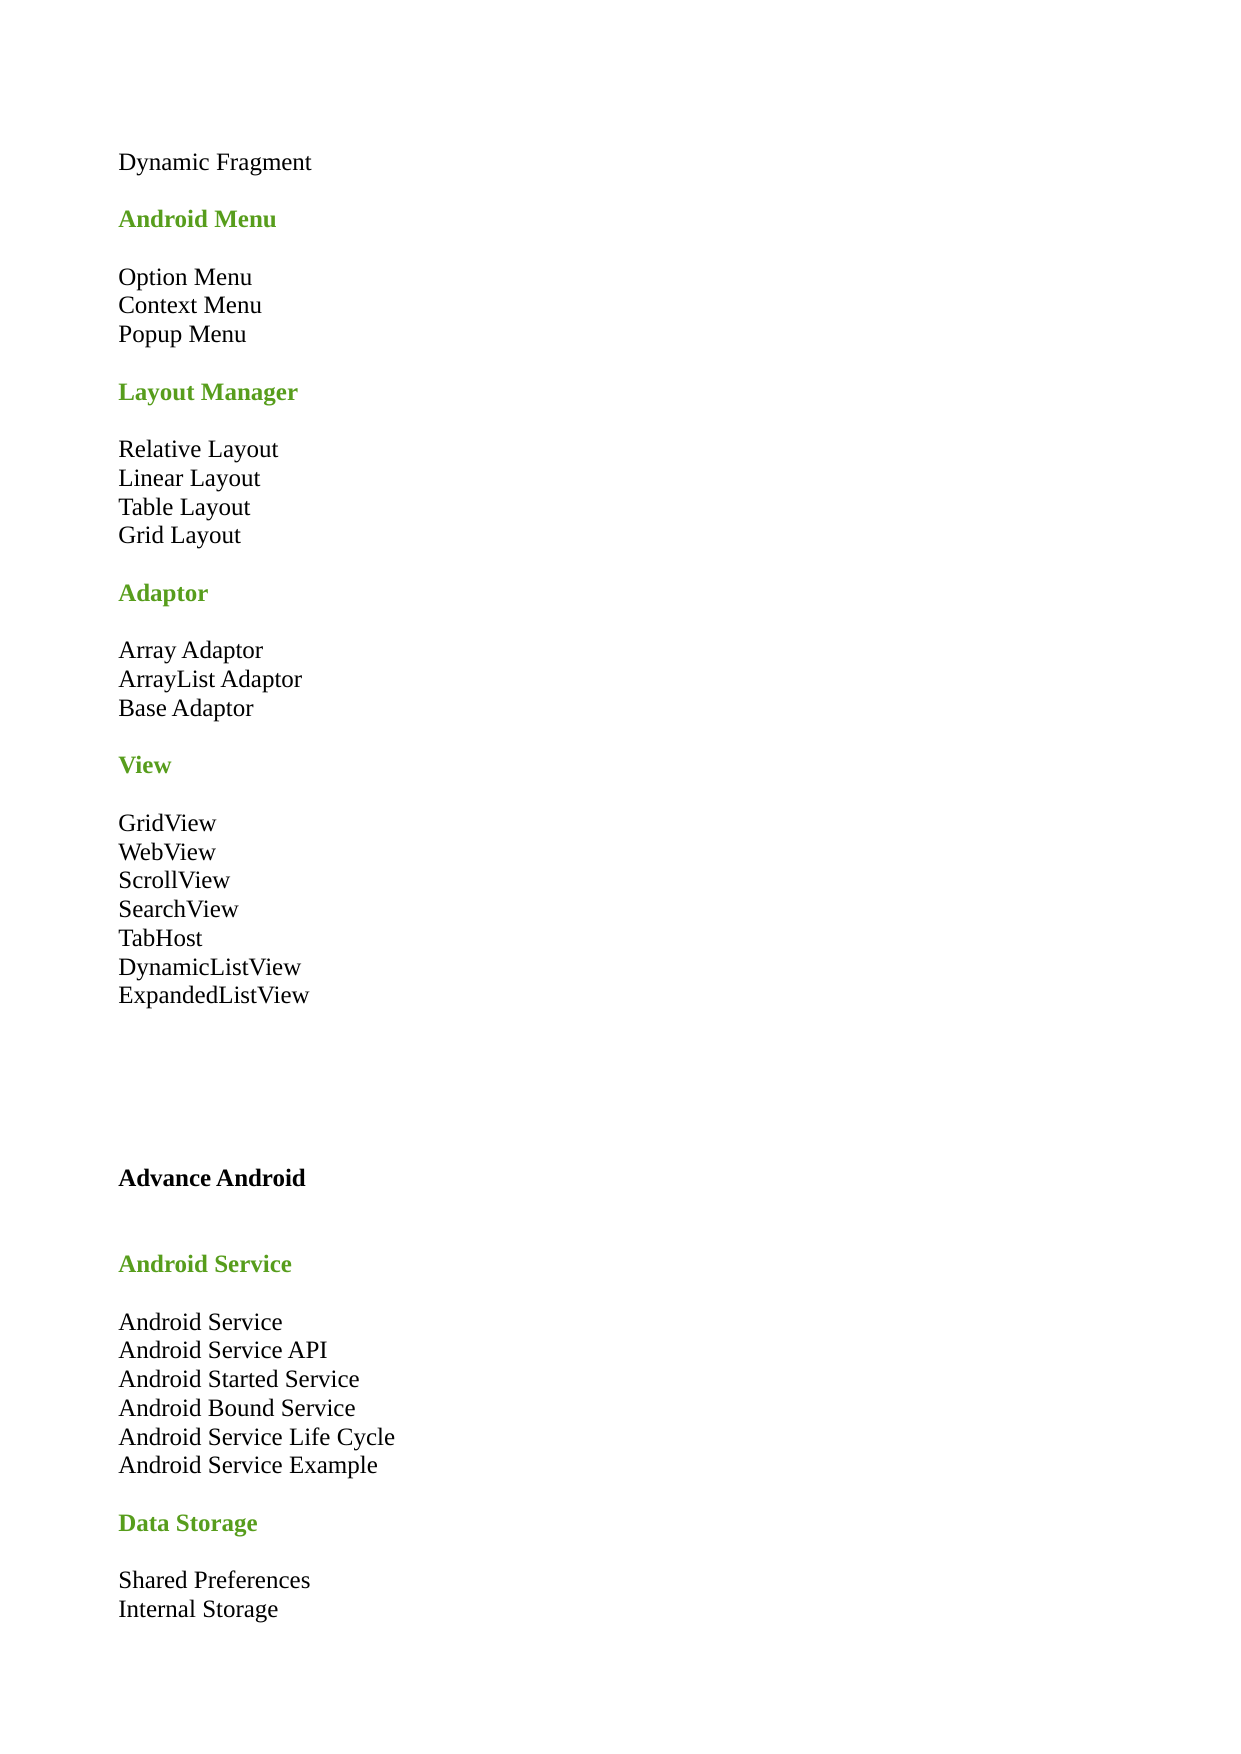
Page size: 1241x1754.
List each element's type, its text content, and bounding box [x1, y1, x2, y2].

text Option Menu [118, 262, 1122, 291]
text Internal Storage [118, 1594, 1122, 1623]
text ExpandedListView [118, 981, 1122, 1009]
text Android Menu [118, 204, 1122, 233]
text Android Service [118, 1249, 1122, 1278]
text SearchView [118, 894, 1122, 923]
text Popup Menu [118, 319, 1122, 348]
text Base Adaptor [118, 693, 1122, 722]
text Advance Android [118, 1163, 1122, 1192]
text Table Layout [118, 492, 1122, 521]
text View [118, 751, 1122, 779]
text Grid Layout [118, 521, 1122, 549]
text Android Service Life Cycle [118, 1422, 1122, 1451]
text Android Started Service [118, 1364, 1122, 1393]
text TabHost [118, 923, 1122, 952]
text Array Adaptor [118, 636, 1122, 664]
text Relative Layout [118, 434, 1122, 463]
text Android Service [118, 1307, 1122, 1336]
text Android Service Example [118, 1451, 1122, 1479]
text Dynamic Fragment [118, 147, 1122, 176]
text DynamicListView [118, 952, 1122, 981]
text Data Storage [118, 1508, 1122, 1537]
text GridView [118, 808, 1122, 837]
text Context Menu [118, 291, 1122, 319]
text Adaptor [118, 578, 1122, 607]
text Android Service API [118, 1336, 1122, 1364]
text Layout Manager [118, 377, 1122, 406]
text ScrollView [118, 866, 1122, 894]
text Shared Preferences [118, 1566, 1122, 1594]
text WebView [118, 837, 1122, 866]
text Linear Layout [118, 463, 1122, 492]
text Android [118, 1009, 1122, 1134]
text Android Bound Service [118, 1393, 1122, 1422]
text ArrayList Adaptor [118, 664, 1122, 693]
